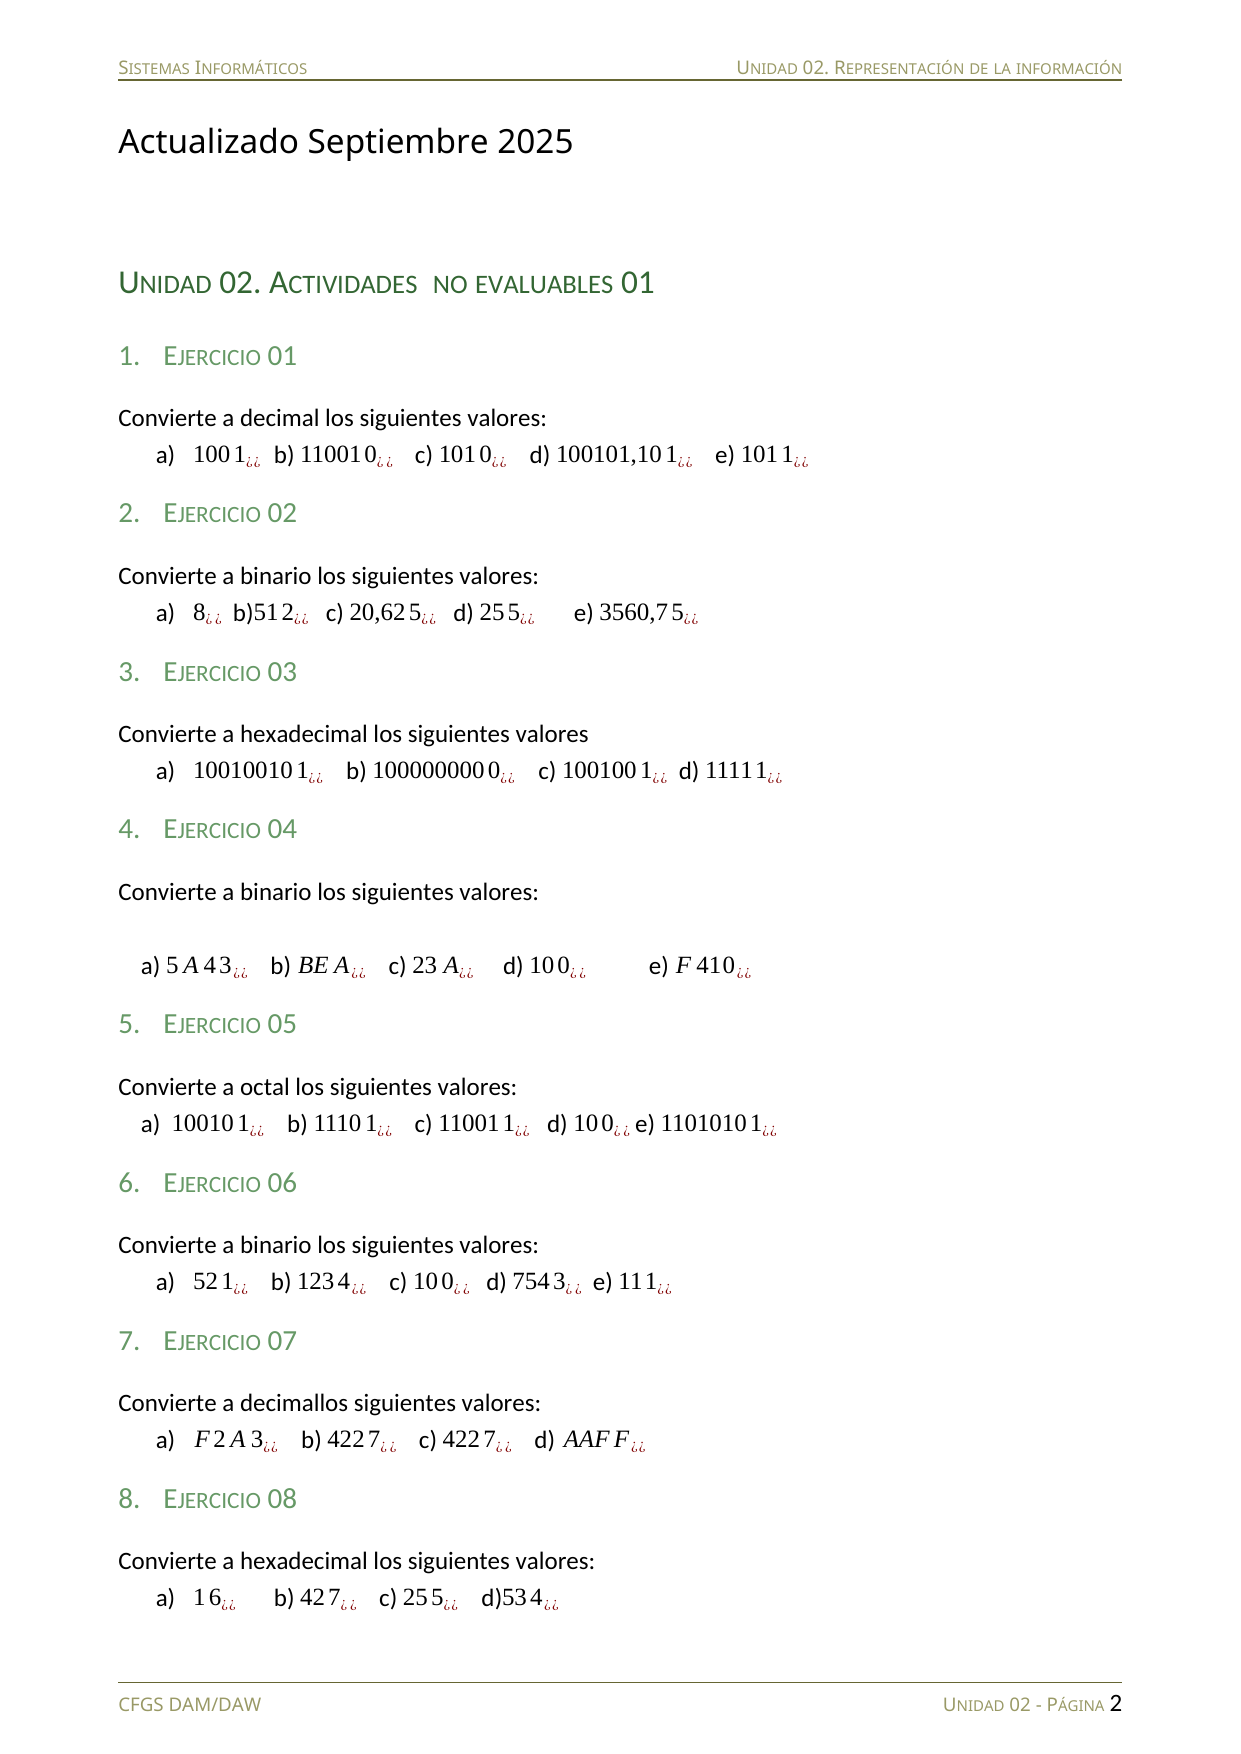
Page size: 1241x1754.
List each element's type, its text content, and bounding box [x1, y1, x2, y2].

text Convierte a decimallos siguientes valores: [118, 1387, 1122, 1418]
text Convierte a decimal los siguientes valores: [118, 402, 1122, 433]
list b) c) d) e) [156, 597, 1122, 628]
list b) c) d) [156, 755, 1122, 786]
text Convierte a hexadecimal los siguientes valores: [118, 1545, 1122, 1576]
text a) b) c) d) e) [118, 1108, 1122, 1139]
text Convierte a hexadecimal los siguientes valores [118, 718, 1122, 749]
subtitle Ejercicio 01 [118, 337, 1122, 372]
text Unidad 02. Actividades no evaluables 01 [118, 261, 1122, 302]
text a) b) c) d) e) [118, 950, 1122, 981]
subtitle Ejercicio 04 [118, 811, 1122, 846]
subtitle Ejercicio 02 [118, 494, 1122, 530]
subtitle Ejercicio 06 [118, 1164, 1122, 1199]
subtitle Ejercicio 08 [118, 1480, 1122, 1515]
text Convierte a binario los siguientes valores: [118, 876, 1122, 907]
list b) c) d) [156, 1424, 1122, 1455]
text Convierte a octal los siguientes valores: [118, 1071, 1122, 1102]
text Actualizado Septiembre 2025 [118, 118, 1122, 163]
list b) c) d) [156, 1582, 1122, 1613]
list b) c) d) e) [156, 439, 1122, 470]
text Convierte a binario los siguientes valores: [118, 560, 1122, 591]
subtitle Ejercicio 07 [118, 1322, 1122, 1357]
subtitle Ejercicio 03 [118, 653, 1122, 688]
text Convierte a binario los siguientes valores: [118, 1229, 1122, 1260]
subtitle Ejercicio 05 [118, 1006, 1122, 1041]
list b) c) d) e) [156, 1266, 1122, 1297]
